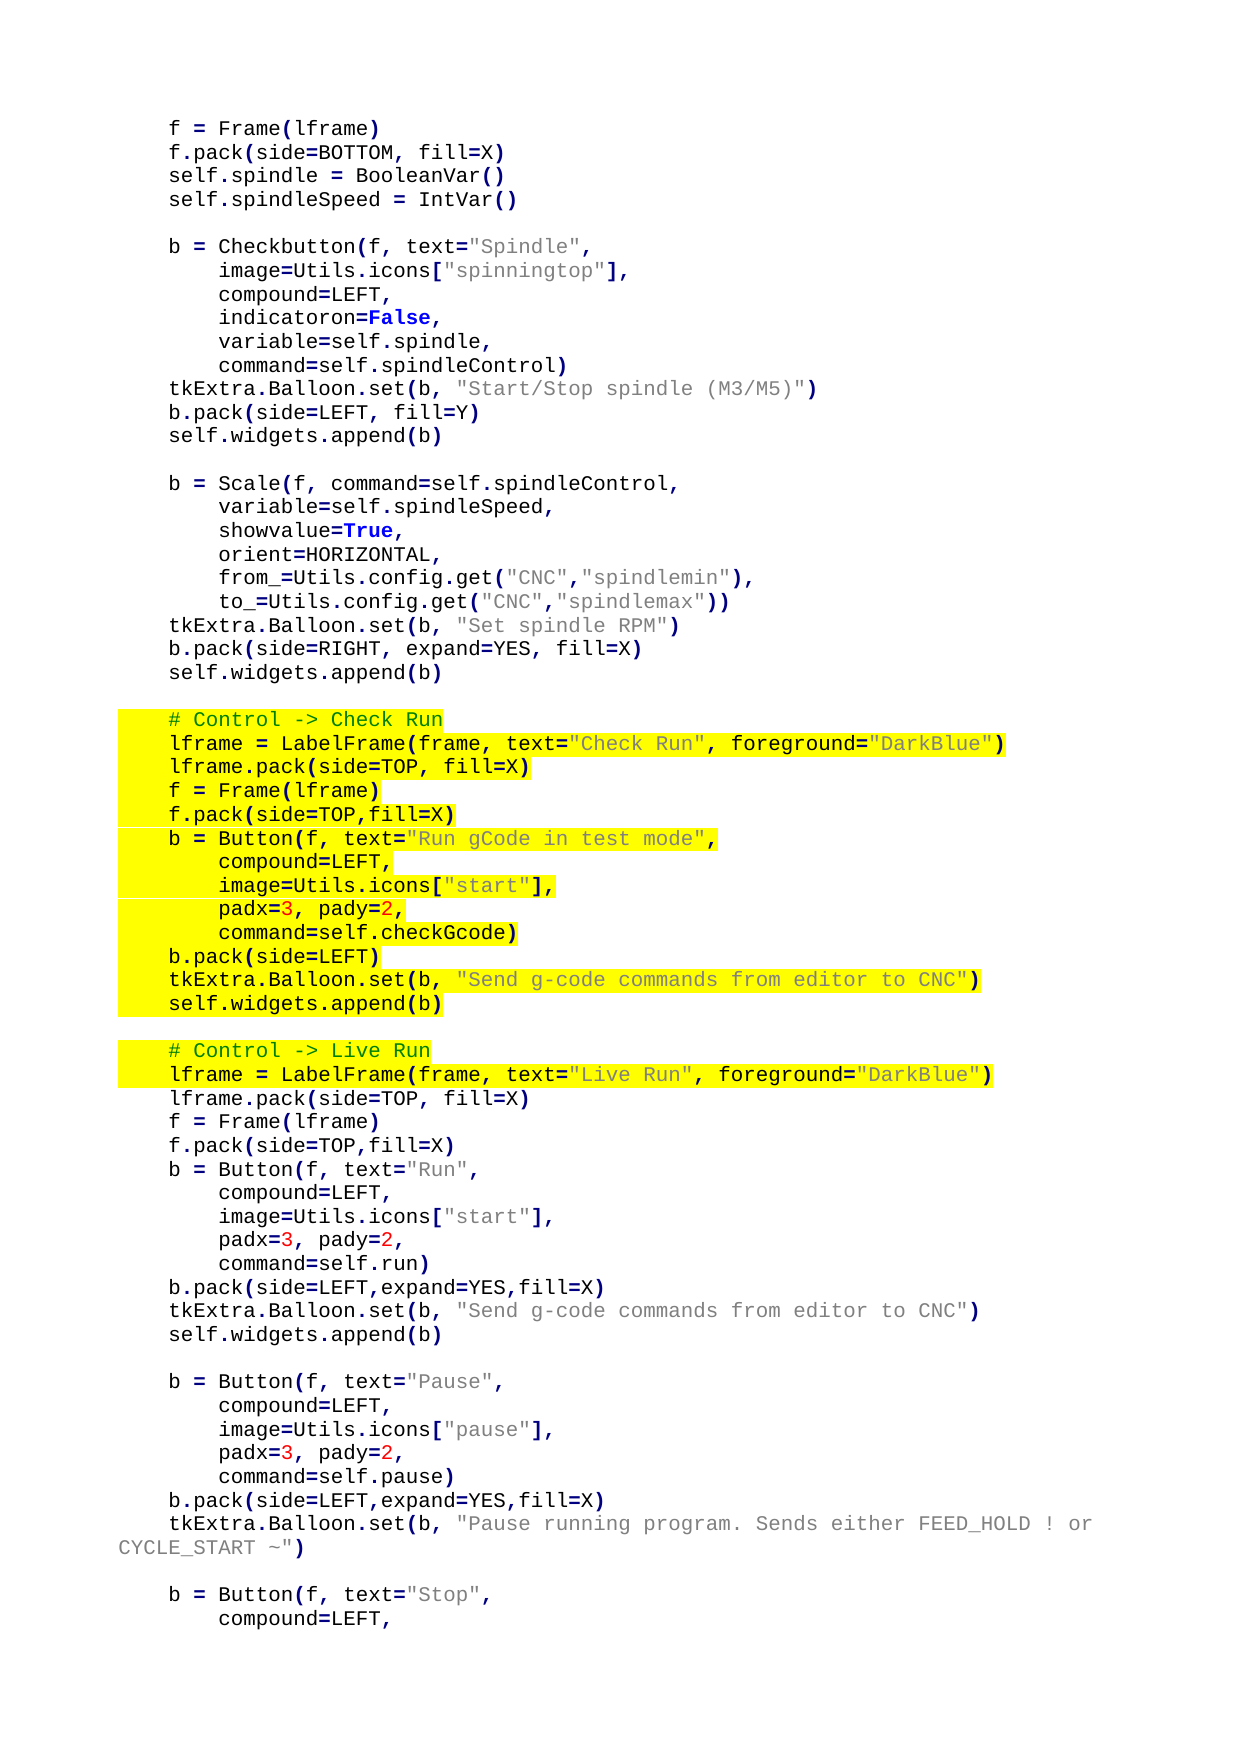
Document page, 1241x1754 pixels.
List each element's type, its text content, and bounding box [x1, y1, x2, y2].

text variable=self.spindle, [118, 331, 1122, 354]
text from_=Utils.config.get("CNC","spindlemin"), [118, 567, 1122, 591]
text lframe = LabelFrame(frame, text="Live Run", foreground="DarkBlue") [118, 1064, 1122, 1088]
text b.pack(side=RIGHT, expand=YES, fill=X) [118, 638, 1122, 662]
text compound=LEFT, [118, 1182, 1122, 1206]
text b.pack(side=LEFT, fill=Y) [118, 402, 1122, 426]
text lframe.pack(side=TOP, fill=X) [118, 1088, 1122, 1111]
text padx=3, pady=2, [118, 898, 1122, 922]
text b.pack(side=LEFT,expand=YES,fill=X) [118, 1489, 1122, 1513]
text # Control -> Check Run [118, 709, 1122, 733]
text f = Frame(lframe) [118, 1111, 1122, 1135]
text self.widgets.append(b) [118, 426, 1122, 449]
text compound=LEFT, [118, 1395, 1122, 1419]
text f.pack(side=TOP,fill=X) [118, 804, 1122, 827]
text image=Utils.icons["spinningtop"], [118, 260, 1122, 284]
text compound=LEFT, [118, 851, 1122, 875]
text b = Button(f, text="Pause", [118, 1371, 1122, 1395]
text # Control -> Live Run [118, 1040, 1122, 1064]
text command=self.checkGcode) [118, 922, 1122, 946]
text f = Frame(lframe) [118, 780, 1122, 804]
text command=self.spindleControl) [118, 354, 1122, 378]
text f = Frame(lframe) [118, 118, 1122, 142]
text compound=LEFT, [118, 284, 1122, 307]
text b = Scale(f, command=self.spindleControl, [118, 473, 1122, 496]
text indicatoron=False, [118, 307, 1122, 331]
text padx=3, pady=2, [118, 1442, 1122, 1466]
text self.widgets.append(b) [118, 993, 1122, 1017]
text image=Utils.icons["start"], [118, 1206, 1122, 1229]
text orient=HORIZONTAL, [118, 544, 1122, 567]
text lframe.pack(side=TOP, fill=X) [118, 757, 1122, 780]
text tkExtra.Balloon.set(b, "Send g-code commands from editor to CNC") [118, 969, 1122, 993]
text lframe = LabelFrame(frame, text="Check Run", foreground="DarkBlue") [118, 733, 1122, 757]
text tkExtra.Balloon.set(b, "Start/Stop spindle (M3/M5)") [118, 378, 1122, 402]
text tkExtra.Balloon.set(b, "Send g-code commands from editor to CNC") [118, 1300, 1122, 1324]
text b = Button(f, text="Run", [118, 1158, 1122, 1182]
text b.pack(side=LEFT,expand=YES,fill=X) [118, 1277, 1122, 1300]
text to_=Utils.config.get("CNC","spindlemax")) [118, 591, 1122, 615]
text image=Utils.icons["pause"], [118, 1419, 1122, 1442]
text command=self.run) [118, 1253, 1122, 1277]
text tkExtra.Balloon.set(b, "Pause running program. Sends either FEED_HOLD ! or CYCLE_START ~") [118, 1513, 1122, 1561]
text f.pack(side=BOTTOM, fill=X) [118, 142, 1122, 165]
text padx=3, pady=2, [118, 1229, 1122, 1253]
text compound=LEFT, [118, 1608, 1122, 1631]
text tkExtra.Balloon.set(b, "Set spindle RPM") [118, 615, 1122, 638]
text self.spindle = BooleanVar() [118, 165, 1122, 189]
text f.pack(side=TOP,fill=X) [118, 1135, 1122, 1158]
text b = Checkbutton(f, text="Spindle", [118, 236, 1122, 260]
text variable=self.spindleSpeed, [118, 496, 1122, 520]
text self.widgets.append(b) [118, 1324, 1122, 1348]
text b = Button(f, text="Run gCode in test mode", [118, 827, 1122, 851]
text self.spindleSpeed = IntVar() [118, 189, 1122, 213]
text b.pack(side=LEFT) [118, 946, 1122, 969]
text showvalue=True, [118, 520, 1122, 544]
text image=Utils.icons["start"], [118, 875, 1122, 898]
text self.widgets.append(b) [118, 662, 1122, 686]
text b = Button(f, text="Stop", [118, 1584, 1122, 1608]
text command=self.pause) [118, 1466, 1122, 1489]
